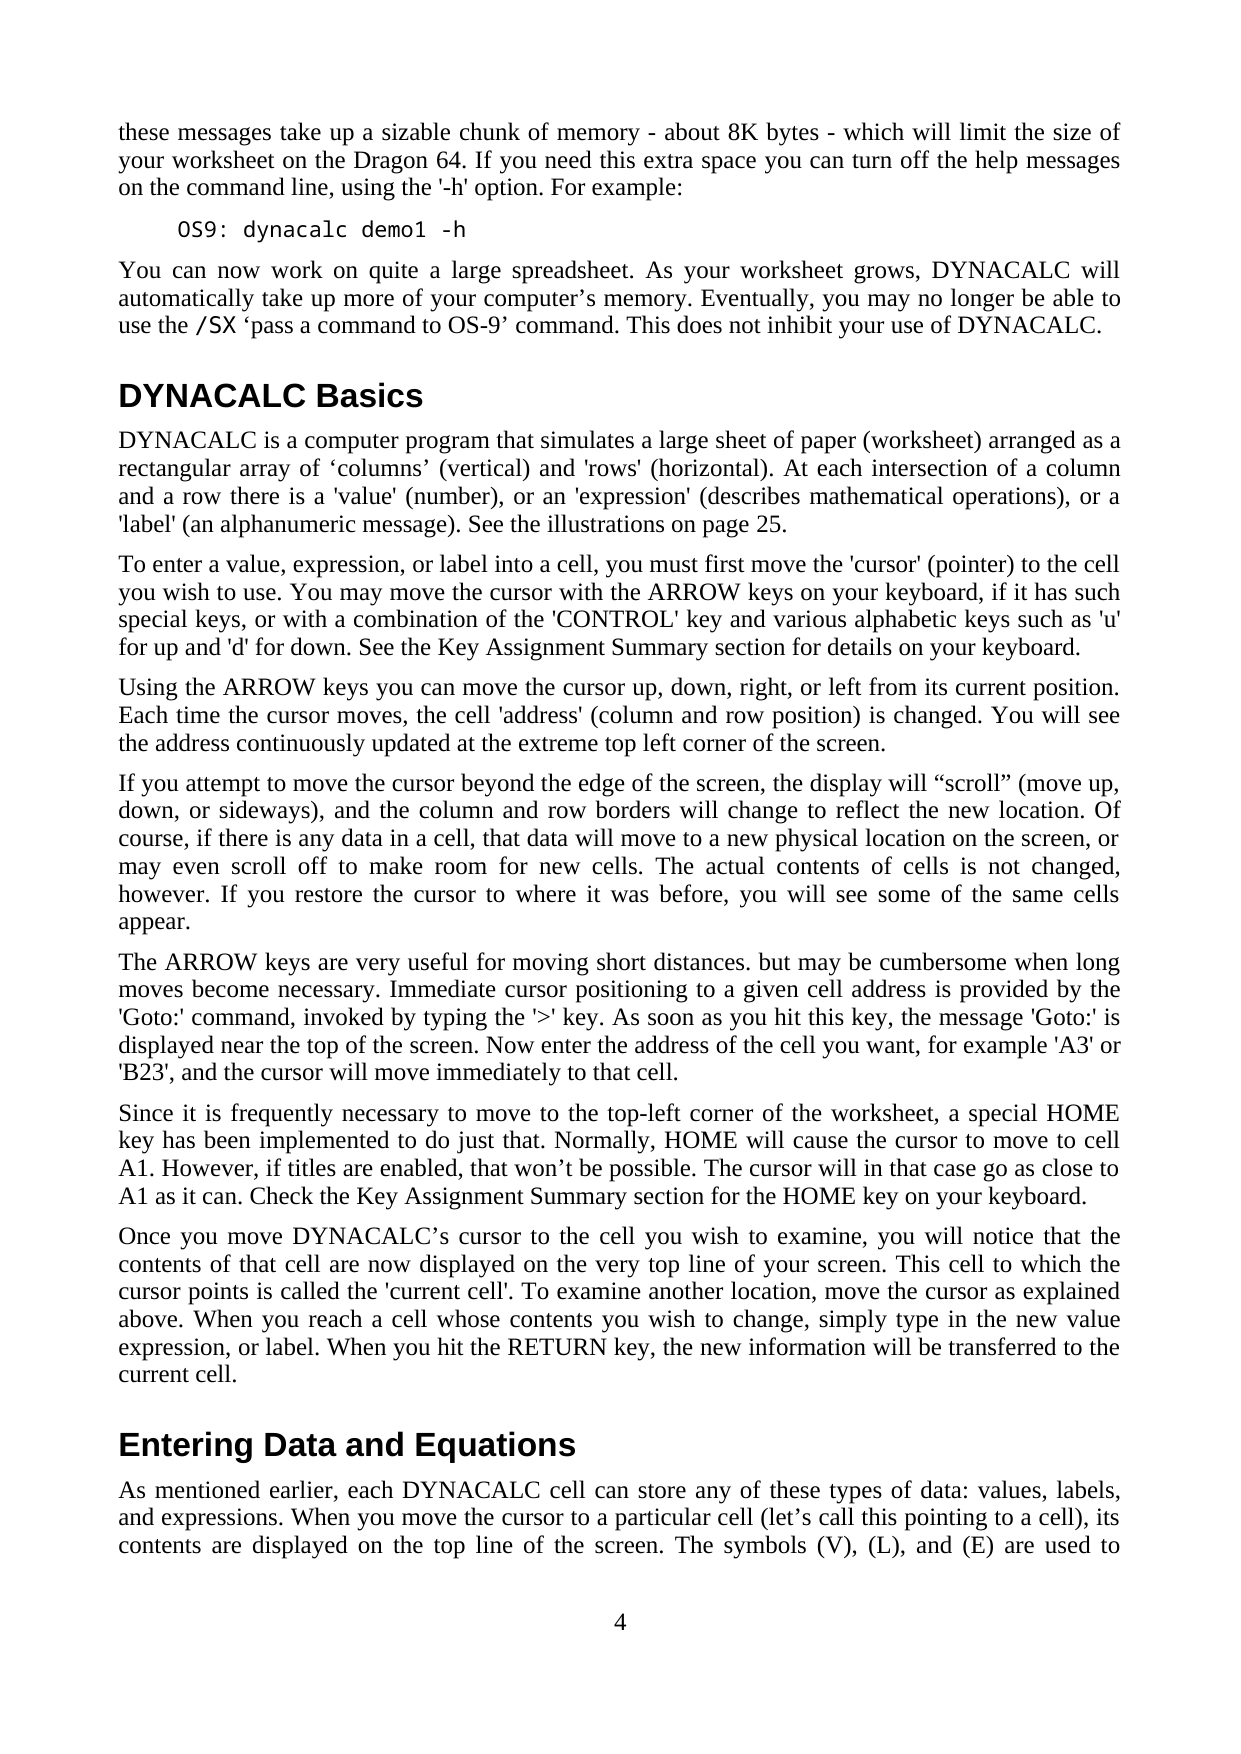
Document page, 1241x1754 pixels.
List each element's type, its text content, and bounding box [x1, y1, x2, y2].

text As mentioned earlier, each DYNACALC cell can store any of these types of data: values, labels, and expressions. When you move the cursor to a particular cell (let’s call this pointing to a cell), its contents are displayed on the top line of the screen. The symbols (V), (L), and (E) are used to [118, 1476, 1122, 1559]
text To enter a value, expression, or label into a cell, you must first move the 'cursor' (pointer) to the cell you wish to use. You may move the cursor with the ARROW keys on your keyboard, if it has such special keys, or with a combination of the 'CONTROL' key and various alphabetic keys such as 'u' for up and 'd' for down. See the Key Assignment Summary section for details on your keyboard. [118, 550, 1122, 661]
text OS9: dynacalc demo1 -h [177, 214, 1122, 243]
text Using the ARROW keys you can move the cursor up, down, right, or left from its current position. Each time the cursor moves, the cell 'address' (column and row position) is changed. You will see the address continuously updated at the extreme top left corner of the screen. [118, 673, 1122, 756]
text these messages take up a sizable chunk of memory - about 8K bytes - which will limit the size of your worksheet on the Dragon 64. If you need this extra space you can turn off the help messages on the command line, using the '-h' option. For example: [118, 118, 1122, 201]
text If you attempt to move the cursor beyond the edge of the screen, the display will “scroll” (move up, down, or sideways), and the column and row borders will change to reflect the new location. Of course, if there is any data in a cell, that data will move to a new physical location on the screen, or may even scroll off to make room for new cells. The actual contents of cells is not changed, however. If you restore the cursor to where it was before, you will see some of the same cells appear. [118, 769, 1122, 935]
subtitle DYNACALC Basics [118, 377, 1122, 414]
text You can now work on quite a large spreadsheet. As your worksheet grows, DYNACALC will automatically take up more of your computer’s memory. Eventually, you may no longer be able to use the /SX ‘pass a command to OS-9’ command. This does not inhibit your use of DYNACALC. [118, 256, 1122, 339]
text Once you move DYNACALC’s cursor to the cell you wish to examine, you will notice that the contents of that cell are now displayed on the very top line of your screen. This cell to which the cursor points is called the 'current cell'. To examine another location, move the cursor as explained above. When you reach a cell whose contents you wish to change, simply type in the new value expression, or label. When you hit the RETURN key, the new information will be transferred to the current cell. [118, 1222, 1122, 1388]
text Since it is frequently necessary to move to the top-left corner of the worksheet, a special HOME key has been implemented to do just that. Normally, HOME will cause the cursor to move to cell A1. However, if titles are enabled, that won’t be possible. The cursor will in that case go as close to A1 as it can. Check the Key Assignment Summary section for the HOME key on your keyboard. [118, 1099, 1122, 1209]
text DYNACALC is a computer program that simulates a large sheet of paper (worksheet) arranged as a rectangular array of ‘columns’ (vertical) and 'rows' (horizontal). At each intersection of a column and a row there is a 'value' (number), or an 'expression' (describes mathematical operations), or a 'label' (an alphanumeric message). See the illustrations on page 25. [118, 427, 1122, 537]
subtitle Entering Data and Equations [118, 1426, 1122, 1463]
text The ARROW keys are very useful for moving short distances. but may be cumbersome when long moves become necessary. Immediate cursor positioning to a given cell address is provided by the 'Goto:' command, invoked by typing the '>' key. As soon as you hit this key, the message 'Goto:' is displayed near the top of the screen. Now enter the address of the cell you want, for example 'A3' or 'B23', and the cursor will move immediately to that cell. [118, 948, 1122, 1086]
